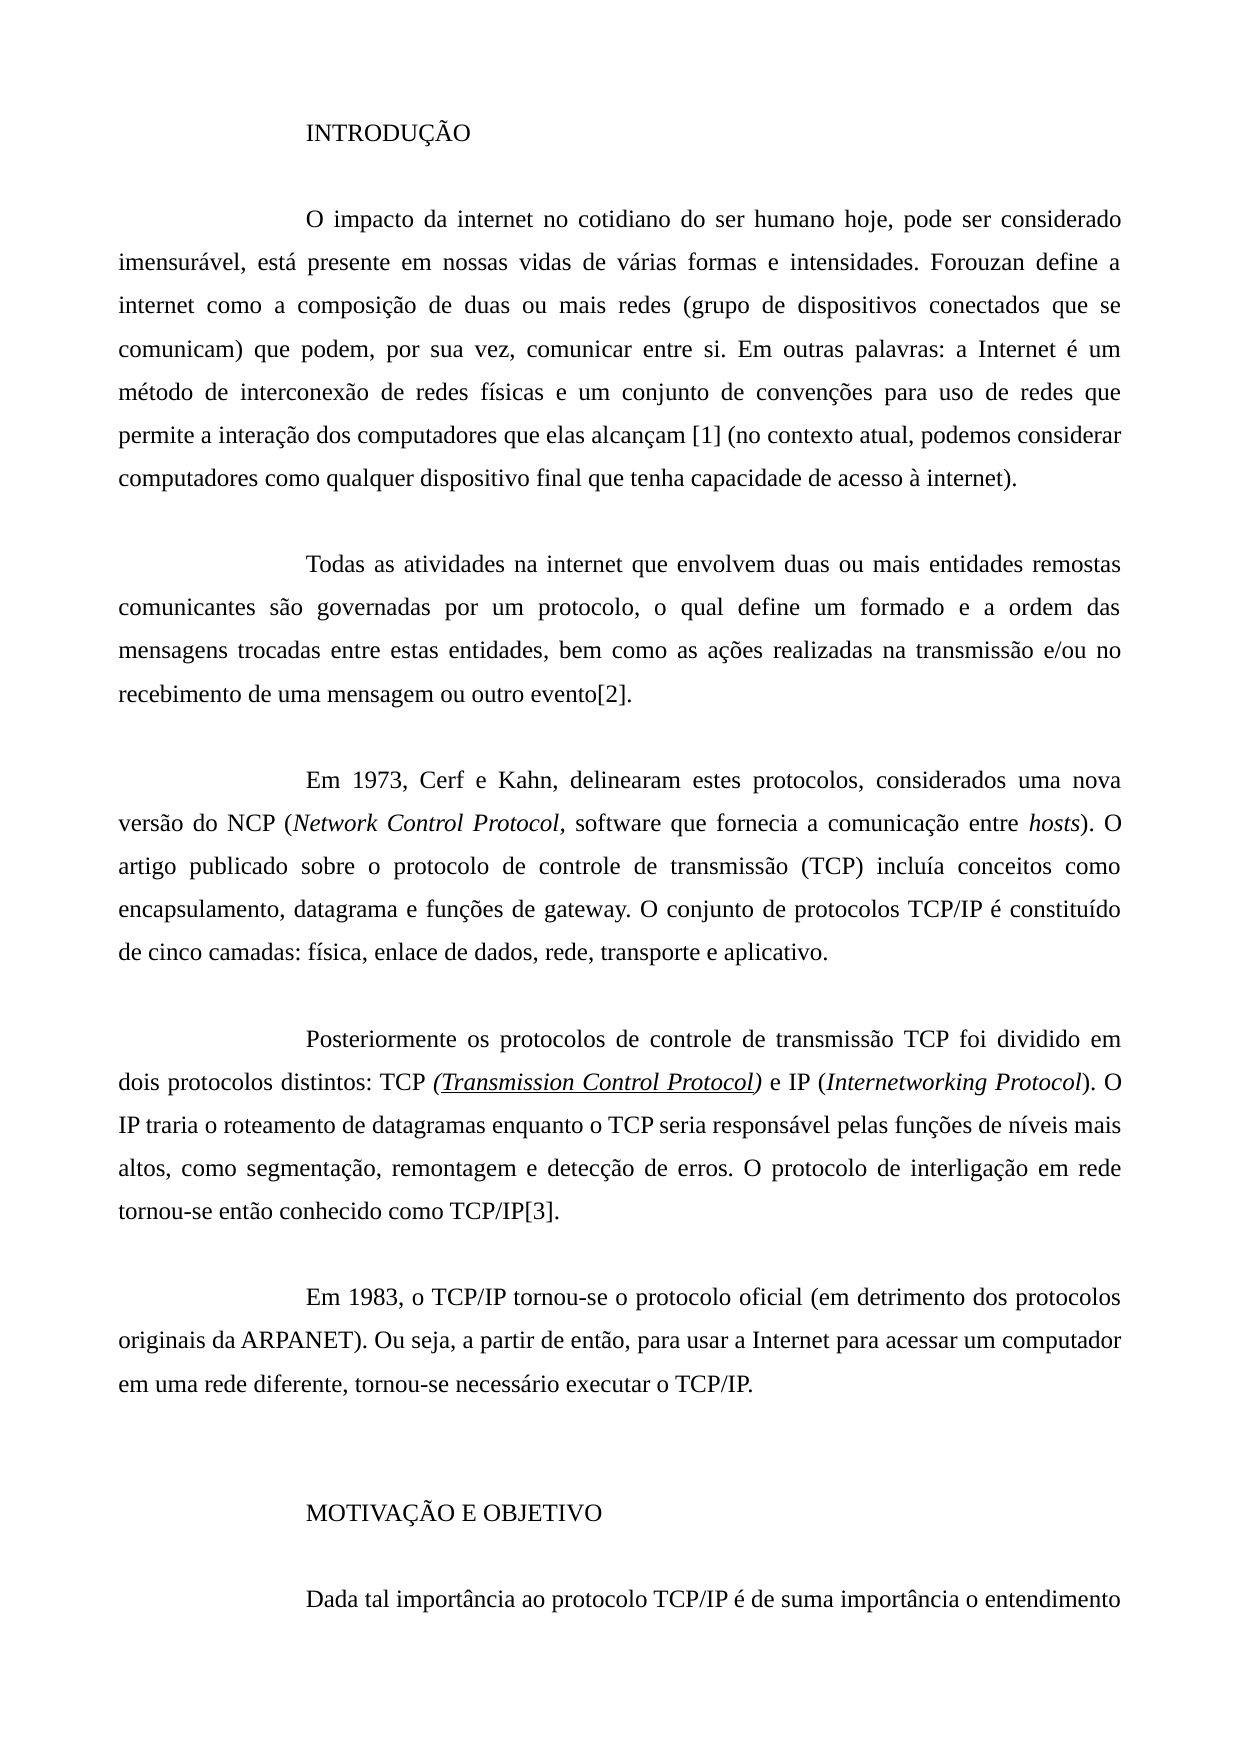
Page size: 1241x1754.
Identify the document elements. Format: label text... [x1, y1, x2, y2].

text Todas as atividades na internet que envolvem duas ou mais entidades remostas comunicantes são governadas por um protocolo, o qual define um formado e a ordem das mensagens trocadas entre estas entidades, bem como as ações realizadas na transmissão e/ou no recebimento de uma mensagem ou outro evento[2]. [118, 549, 1122, 707]
text O impacto da internet no cotidiano do ser humano hoje, pode ser considerado imensurável, está presente em nossas vidas de várias formas e intensidades. Forouzan define a internet como a composição de duas ou mais redes (grupo de dispositivos conectados que se comunicam) que podem, por sua vez, comunicar entre si. Em outras palavras: a Internet é um método de interconexão de redes físicas e um conjunto de convenções para uso de redes que permite a interação dos computadores que elas alcançam [1] (no contexto atual, podemos considerar computadores como qualquer dispositivo final que tenha capacidade de acesso à internet). [118, 204, 1122, 492]
text Em 1983, o TCP/IP tornou-se o protocolo oficial (em detrimento dos protocolos originais da ARPANET). Ou seja, a partir de então, para usar a Internet para acessar um computador em uma rede diferente, tornou-se necessário executar o TCP/IP. [118, 1282, 1122, 1397]
text MOTIVAÇÃO E OBJETIVO [118, 1498, 1122, 1527]
text Dada tal importância ao protocolo TCP/IP é de suma importância o entendimento [118, 1584, 1122, 1613]
text Em 1973, Cerf e Kahn, delinearam estes protocolos, considerados uma nova versão do NCP (Network Control Protocol, software que fornecia a comunicação entre hosts). O artigo publicado sobre o protocolo de controle de transmissão (TCP) incluía conceitos como encapsulamento, datagrama e funções de gateway. O conjunto de protocolos TCP/IP é constituído de cinco camadas: física, enlace de dados, rede, transporte e aplicativo. [118, 765, 1122, 966]
text INTRODUÇÃO [118, 118, 1122, 147]
text Posteriormente os protocolos de controle de transmissão TCP foi dividido em dois protocolos distintos: TCP (Transmission Control Protocol) e IP (Internetworking Protocol). O IP traria o roteamento de datagramas enquanto o TCP seria responsável pelas funções de níveis mais altos, como segmentação, remontagem e detecção de erros. O protocolo de interligação em rede tornou-se então conhecido como TCP/IP[3]. [118, 1024, 1122, 1225]
